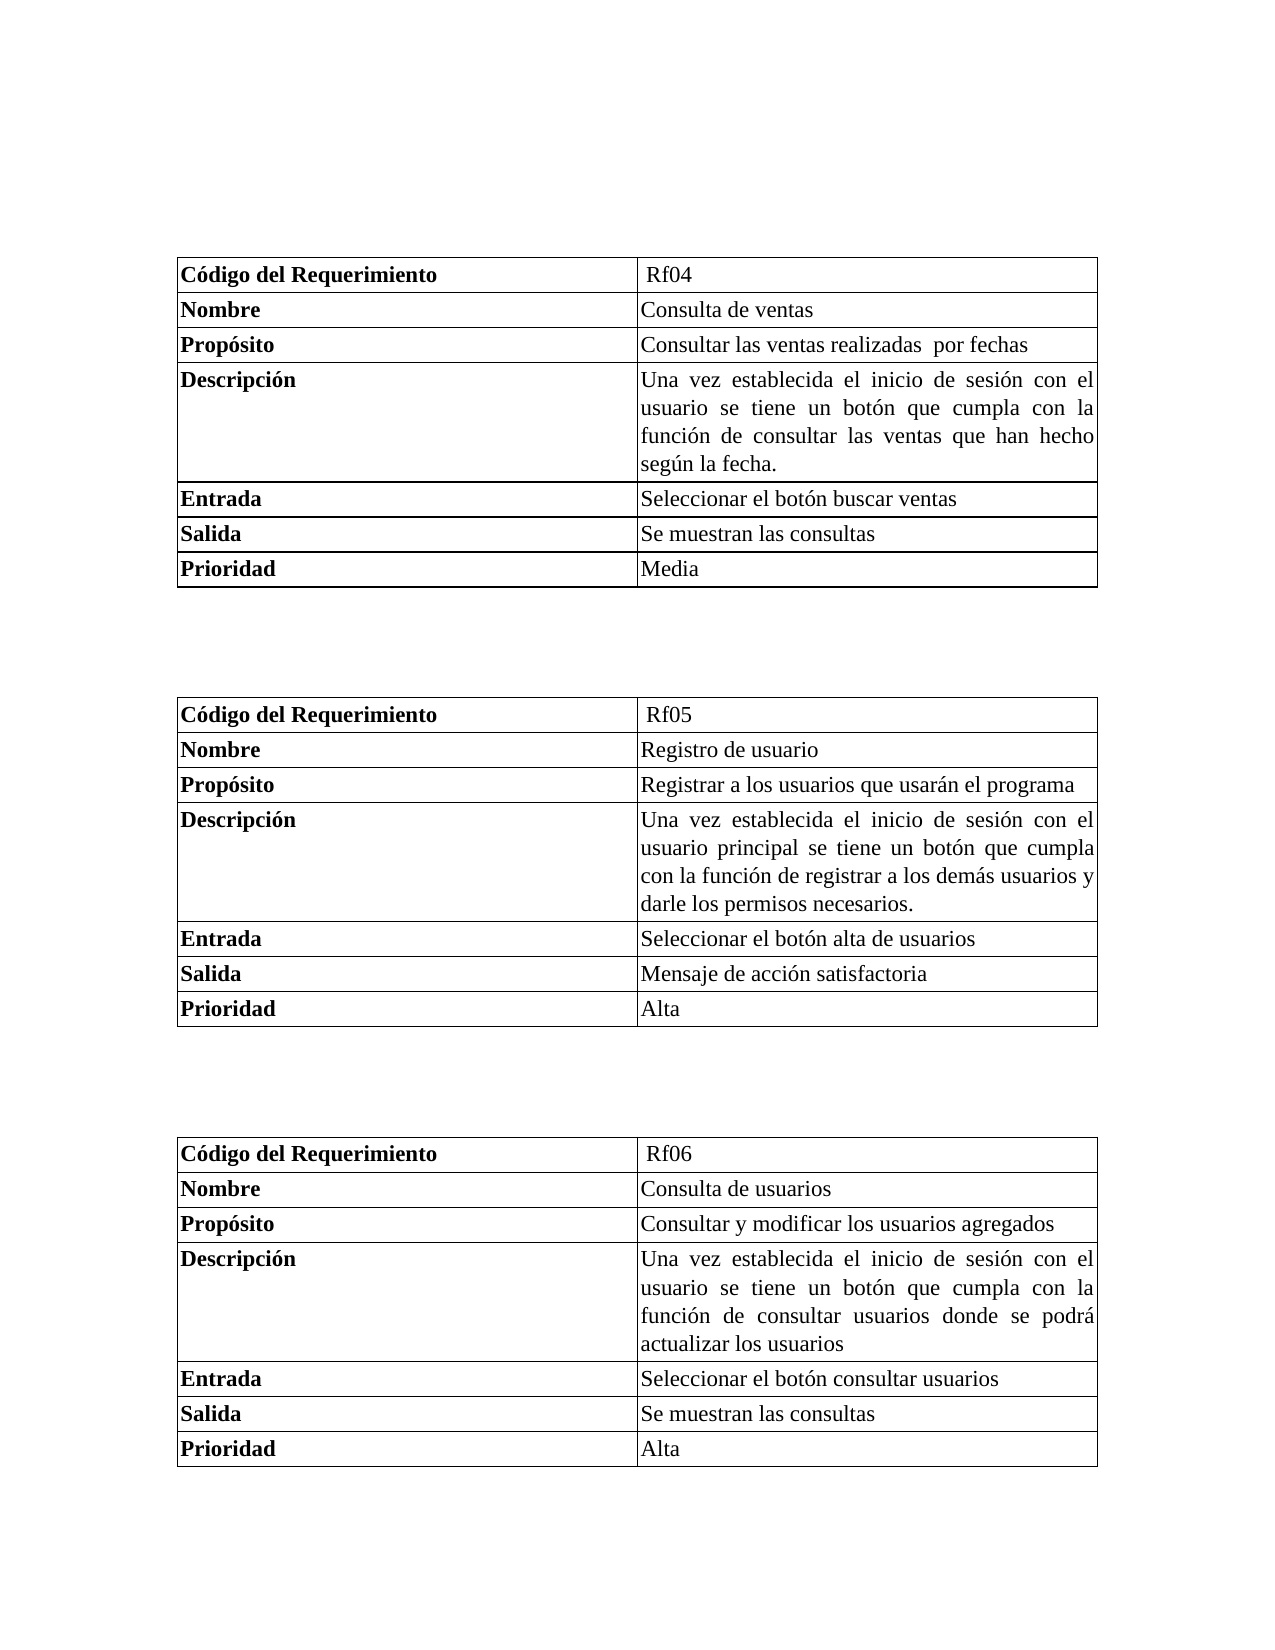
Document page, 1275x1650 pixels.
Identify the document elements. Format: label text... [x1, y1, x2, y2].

table_cell Una vez establecida el inicio de sesión con el usuario principal se tiene un botón que cumpla con la función de registrar a los demás usuarios y darle los permisos necesarios. [638, 803, 1097, 921]
table_cell Media [638, 553, 1097, 586]
table_cell Entrada [178, 483, 637, 516]
table_cell Prioridad [178, 553, 637, 586]
table_cell Propósito [178, 328, 637, 362]
table_cell Seleccionar el botón consultar usuarios [638, 1362, 1097, 1396]
table_cell Descripción [178, 363, 637, 481]
table_header Código del Requerimiento [178, 1138, 637, 1172]
table_cell Prioridad [178, 1432, 637, 1466]
table_cell Mensaje de acción satisfactoria [638, 957, 1097, 991]
table_cell Descripción [178, 803, 637, 921]
table_header Rf04 [638, 258, 1097, 292]
table_cell Entrada [178, 1362, 637, 1396]
table_cell Consultar y modificar los usuarios agregados [638, 1208, 1097, 1242]
table_cell Alta [638, 1432, 1097, 1466]
table_cell Seleccionar el botón alta de usuarios [638, 922, 1097, 956]
table_cell Nombre [178, 733, 637, 767]
table_cell Nombre [178, 1173, 637, 1207]
table_cell Nombre [178, 293, 637, 327]
table_header Rf05 [638, 698, 1097, 732]
table_cell Seleccionar el botón buscar ventas [638, 483, 1097, 516]
table_cell Se muestran las consultas [638, 1397, 1097, 1431]
table_cell Registrar a los usuarios que usarán el programa [638, 768, 1097, 802]
table_header Código del Requerimiento [178, 258, 637, 292]
table_cell Alta [638, 992, 1097, 1026]
table_cell Consulta de usuarios [638, 1173, 1097, 1207]
table_cell Se muestran las consultas [638, 518, 1097, 551]
table_cell Prioridad [178, 992, 637, 1026]
table_cell Propósito [178, 768, 637, 802]
table_cell Descripción [178, 1243, 637, 1361]
table_cell Una vez establecida el inicio de sesión con el usuario se tiene un botón que cumpla con la función de consultar las ventas que han hecho según la fecha. [638, 363, 1097, 481]
table_header Código del Requerimiento [178, 698, 637, 732]
table_cell Propósito [178, 1208, 637, 1242]
table_cell Una vez establecida el inicio de sesión con el usuario se tiene un botón que cumpla con la función de consultar usuarios donde se podrá actualizar los usuarios [638, 1243, 1097, 1361]
table_cell Registro de usuario [638, 733, 1097, 767]
table_cell Consultar las ventas realizadas por fechas [638, 328, 1097, 362]
table_cell Entrada [178, 922, 637, 956]
table_cell Salida [178, 518, 637, 551]
table_cell Salida [178, 957, 637, 991]
table_cell Consulta de ventas [638, 293, 1097, 327]
table_cell Salida [178, 1397, 637, 1431]
table_header Rf06 [638, 1138, 1097, 1172]
